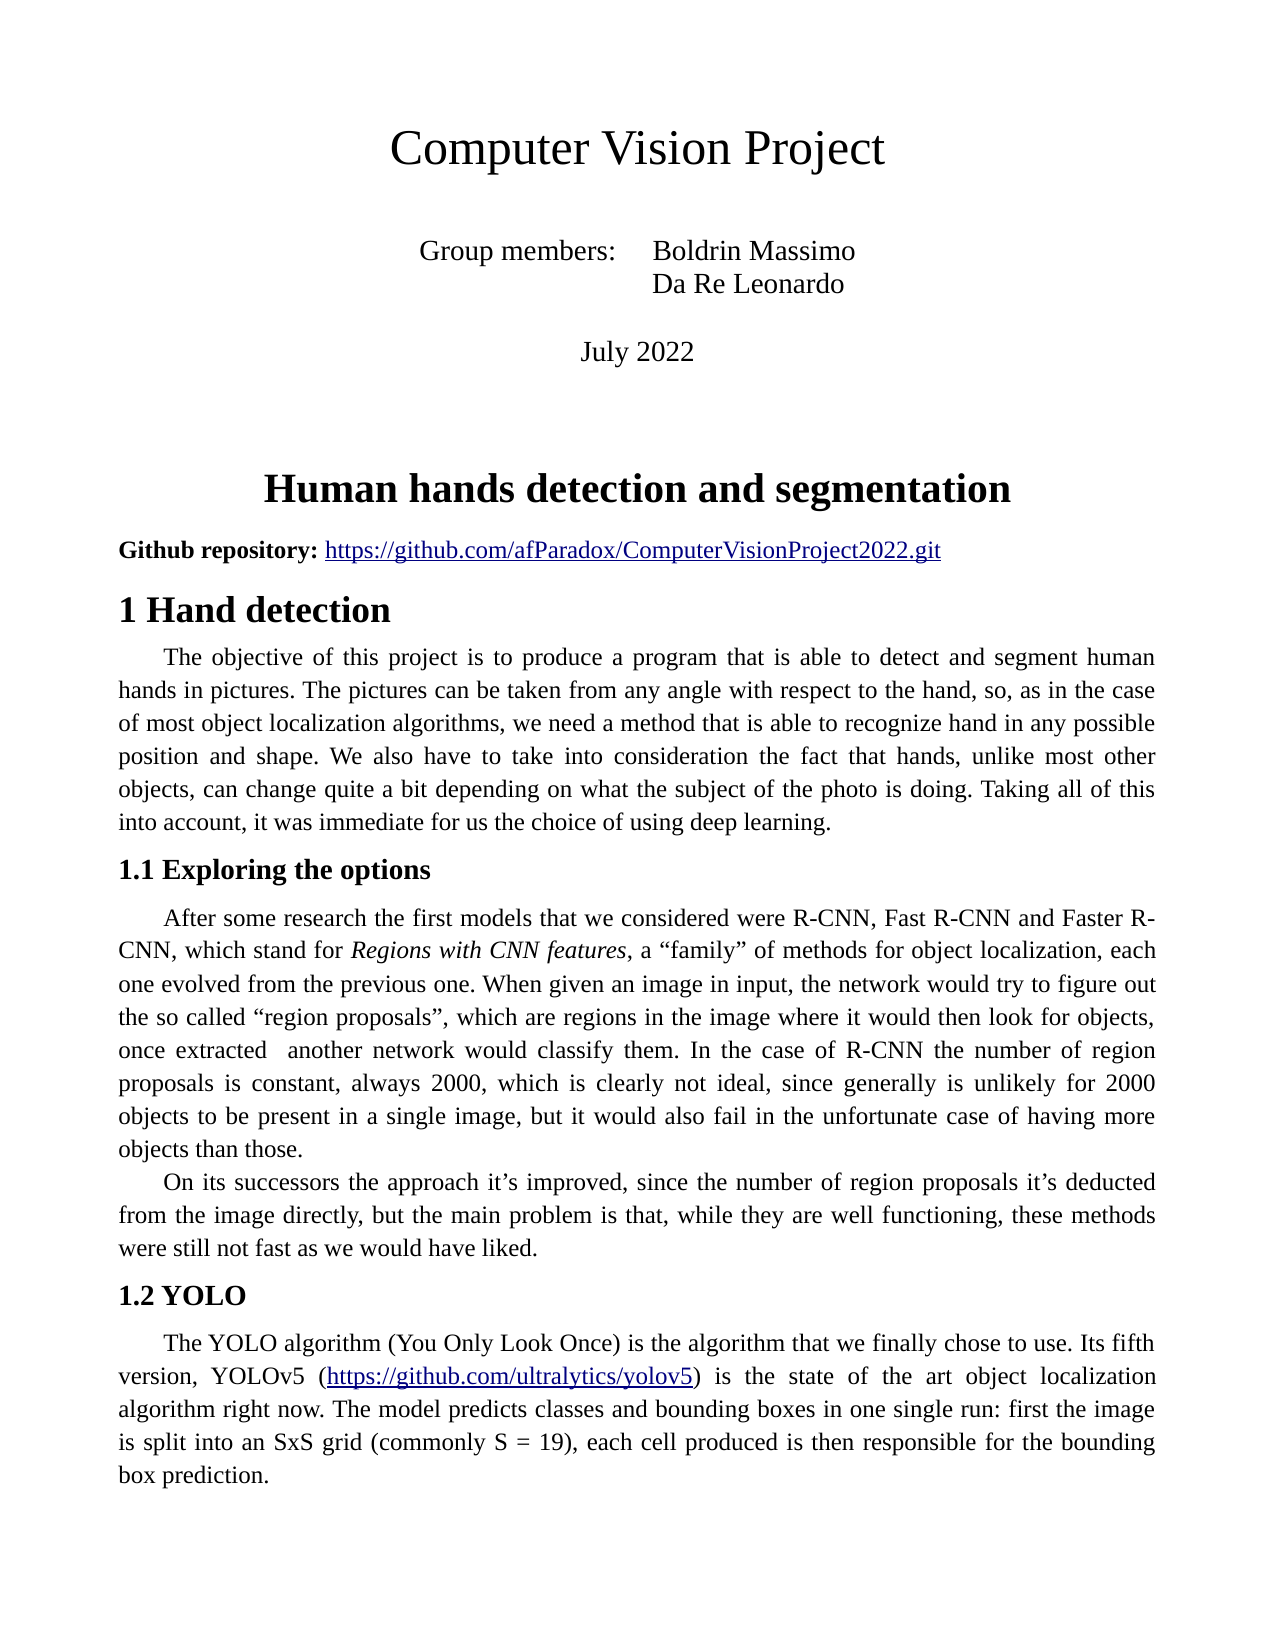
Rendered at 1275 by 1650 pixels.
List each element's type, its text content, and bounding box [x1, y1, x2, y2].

text 1 Hand detection [118, 587, 1157, 630]
text Computer Vision Project [118, 118, 1157, 176]
text Github repository: https://github.com/afParadox/ComputerVisionProject2022.git [118, 535, 1157, 563]
text Group members: Boldrin Massimo [118, 233, 1157, 267]
text After some research the first models that we considered were R-CNN, Fast R-CNN and Faster R-CNN, which stand for Regions with CNN features, a “family” of methods for object localization, each one evolved from the previous one. When given an image in input, the network would try to figure out the so called “region proposals”, which are regions in the image where it would then look for objects, once extracted another network would classify them. In the case of R-CNN the number of region proposals is constant, always 2000, which is clearly not ideal, since generally is unlikely for 2000 objects to be present in a single image, but it would also fail in the unfortunate case of having more objects than those. [118, 903, 1157, 1162]
text Da Re Leonardo [118, 267, 1157, 300]
text On its successors the approach it’s improved, since the number of region proposals it’s deducted from the image directly, but the main problem is that, while they are well functioning, these methods were still not fast as we would have liked. [118, 1167, 1157, 1262]
text The objective of this project is to produce a program that is able to detect and segment human hands in pictures. The pictures can be taken from any angle with respect to the hand, so, as in the case of most object localization algorithms, we need a method that is able to recognize hand in any possible position and shape. We also have to take into consideration the fact that hands, unlike most other objects, can change quite a bit depending on what the subject of the photo is doing. Taking all of this into account, it was immediate for us the choice of using deep learning. [118, 642, 1157, 836]
text July 2022 [118, 334, 1157, 367]
text The YOLO algorithm (You Only Look Once) is the algorithm that we finally chose to use. Its fifth version, YOLOv5 (https://github.com/ultralytics/yolov5) is the state of the art object localization algorithm right now. The model predicts classes and bounding boxes in one single run: first the image is split into an SxS grid (commonly S = 19), each cell produced is then responsible for the bounding box prediction. [118, 1328, 1157, 1489]
text Human hands detection and segmentation [118, 463, 1157, 511]
text 1.1 Exploring the options [118, 852, 1157, 886]
text 1.2 YOLO [118, 1278, 1157, 1311]
